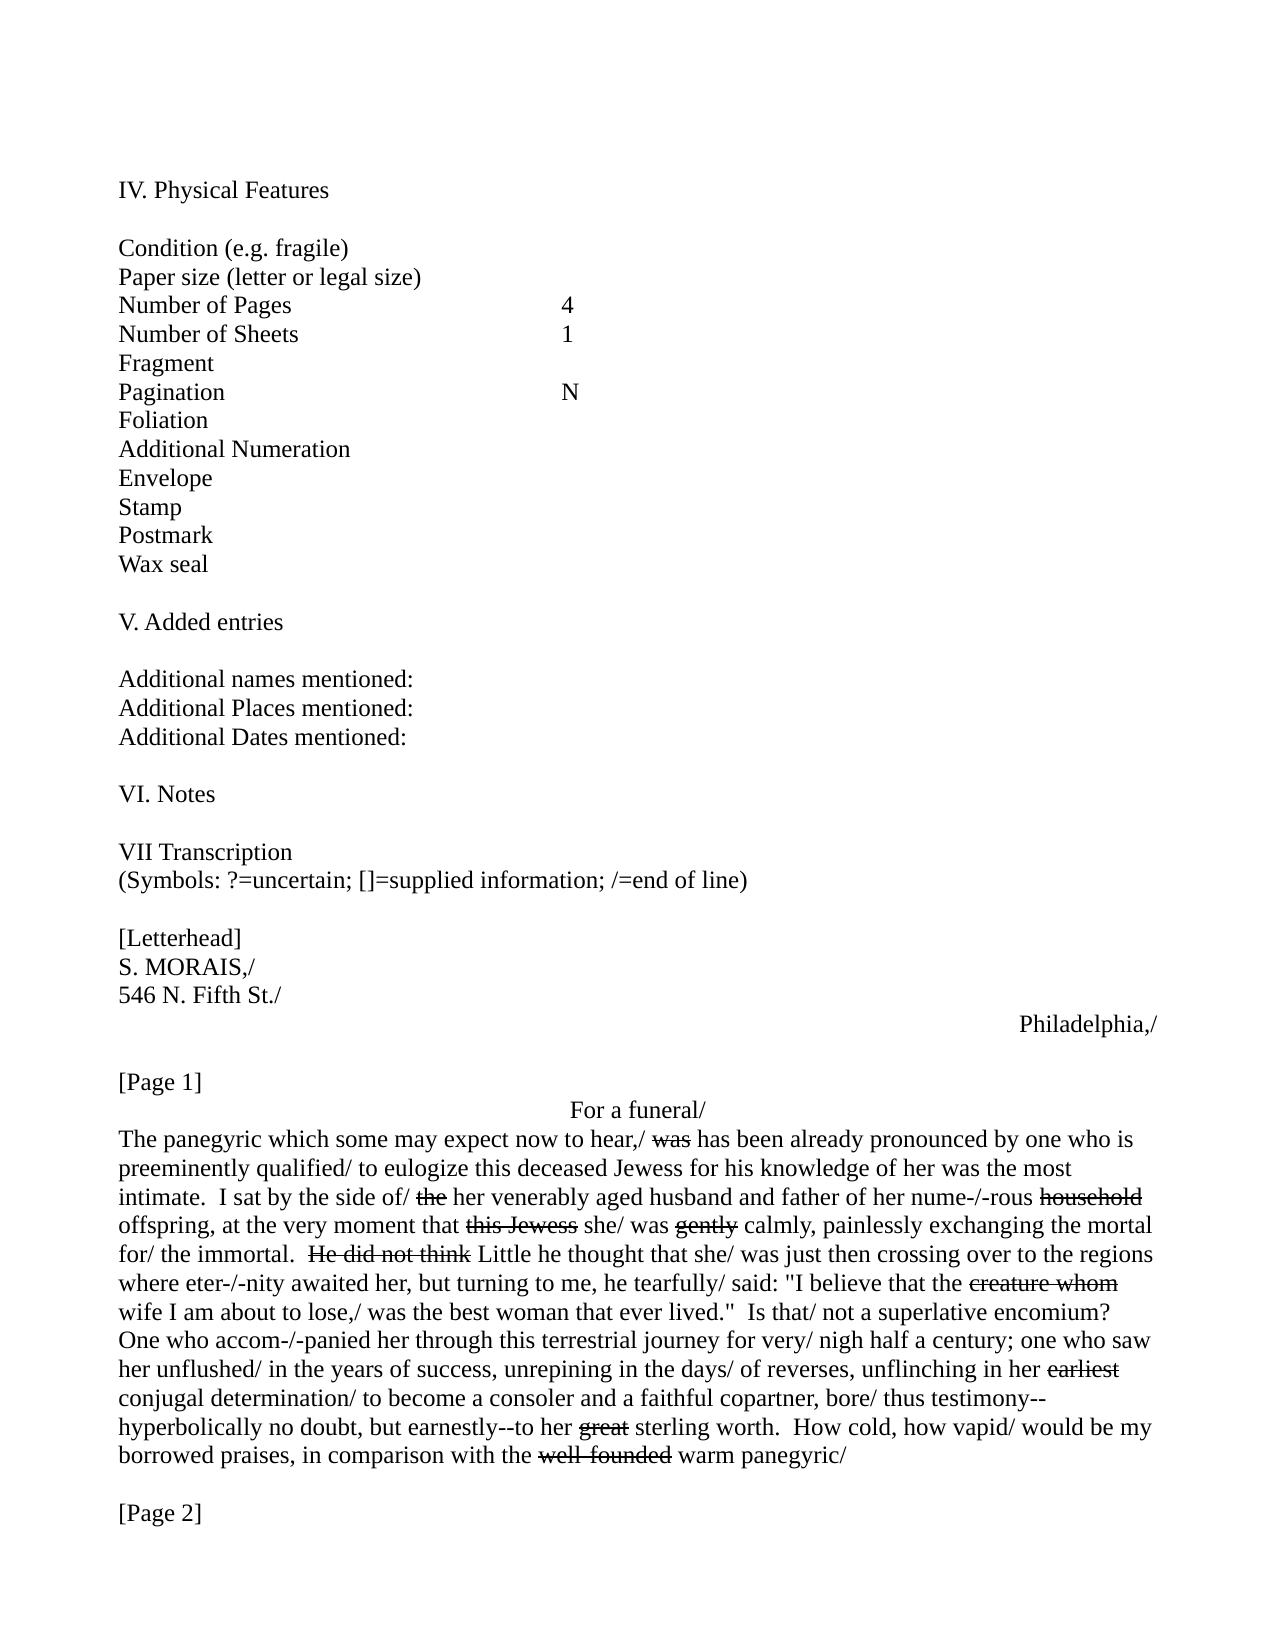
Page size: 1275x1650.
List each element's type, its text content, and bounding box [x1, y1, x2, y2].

text [Page 1] [118, 1067, 1157, 1096]
text IV. Physical Features [118, 176, 1157, 204]
text Wax seal [118, 549, 1157, 578]
text Number of Sheets 1 [118, 319, 1157, 348]
text For a funeral/ [118, 1096, 1157, 1124]
text Foliation [118, 406, 1157, 434]
text V. Added entries [118, 607, 1157, 636]
text Philadelphia,/ [118, 1009, 1157, 1038]
text Envelope [118, 463, 1157, 492]
text Pagination N [118, 377, 1157, 406]
text Stamp [118, 492, 1157, 521]
text [Page 2] [118, 1498, 1157, 1527]
text VI. Notes [118, 779, 1157, 808]
text (Symbols: ?=uncertain; []=supplied information; /=end of line) [118, 866, 1157, 894]
text Additional Places mentioned: [118, 693, 1157, 722]
text Additional names mentioned: [118, 664, 1157, 693]
text Postma rk [118, 521, 1157, 549]
text Additional Dates mentioned: [118, 722, 1157, 751]
text VII Transcription [118, 837, 1157, 866]
text 546 N. Fifth St./ [118, 981, 1157, 1009]
text S. MORAIS,/ [118, 952, 1157, 981]
text Number of Pages 4 [118, 291, 1157, 319]
text [Letterhead] [118, 923, 1157, 952]
text Condition (e.g. fragile) [118, 233, 1157, 262]
text Paper size (letter or legal size) [118, 262, 1157, 291]
text Fragment [118, 348, 1157, 377]
text The panegyric which some may expect now to hear,/ was has been already pronounced by one who is preeminently qualified/ to eulogize this deceased Jewess for his knowledge of her was the most intimate. I sat by the side of/ the her venerably aged husband and father of her nume-/-rous household offspring, at the very moment that this Jewess she/ was gently calmly, painlessly exchanging the mortal for/ the immortal. He did not think Little he thought that she/ was just then crossing over to the regions where eter-/-nity awaited her, but turning to me, he tearfully/ said: "I believe that the creature whom wife I am about to lose,/ was the best woman that ever lived." Is that/ not a superlative encomium? One who accom-/-panied her through this terrestrial journey for very/ nigh half a century; one who saw her unflushed/ in the years of success, unrepining in the days/ of reverses, unflinching in her earliest conjugal determination/ to become a consoler and a faithful copartner, bore/ thus testimony--hyperbolically no doubt, but earnestly--to her great sterling worth. How cold, how vapid/ would be my borrowed praises, in comparison with the well-founded warm panegyric/ [118, 1124, 1157, 1469]
text Additional Numeration [118, 434, 1157, 463]
